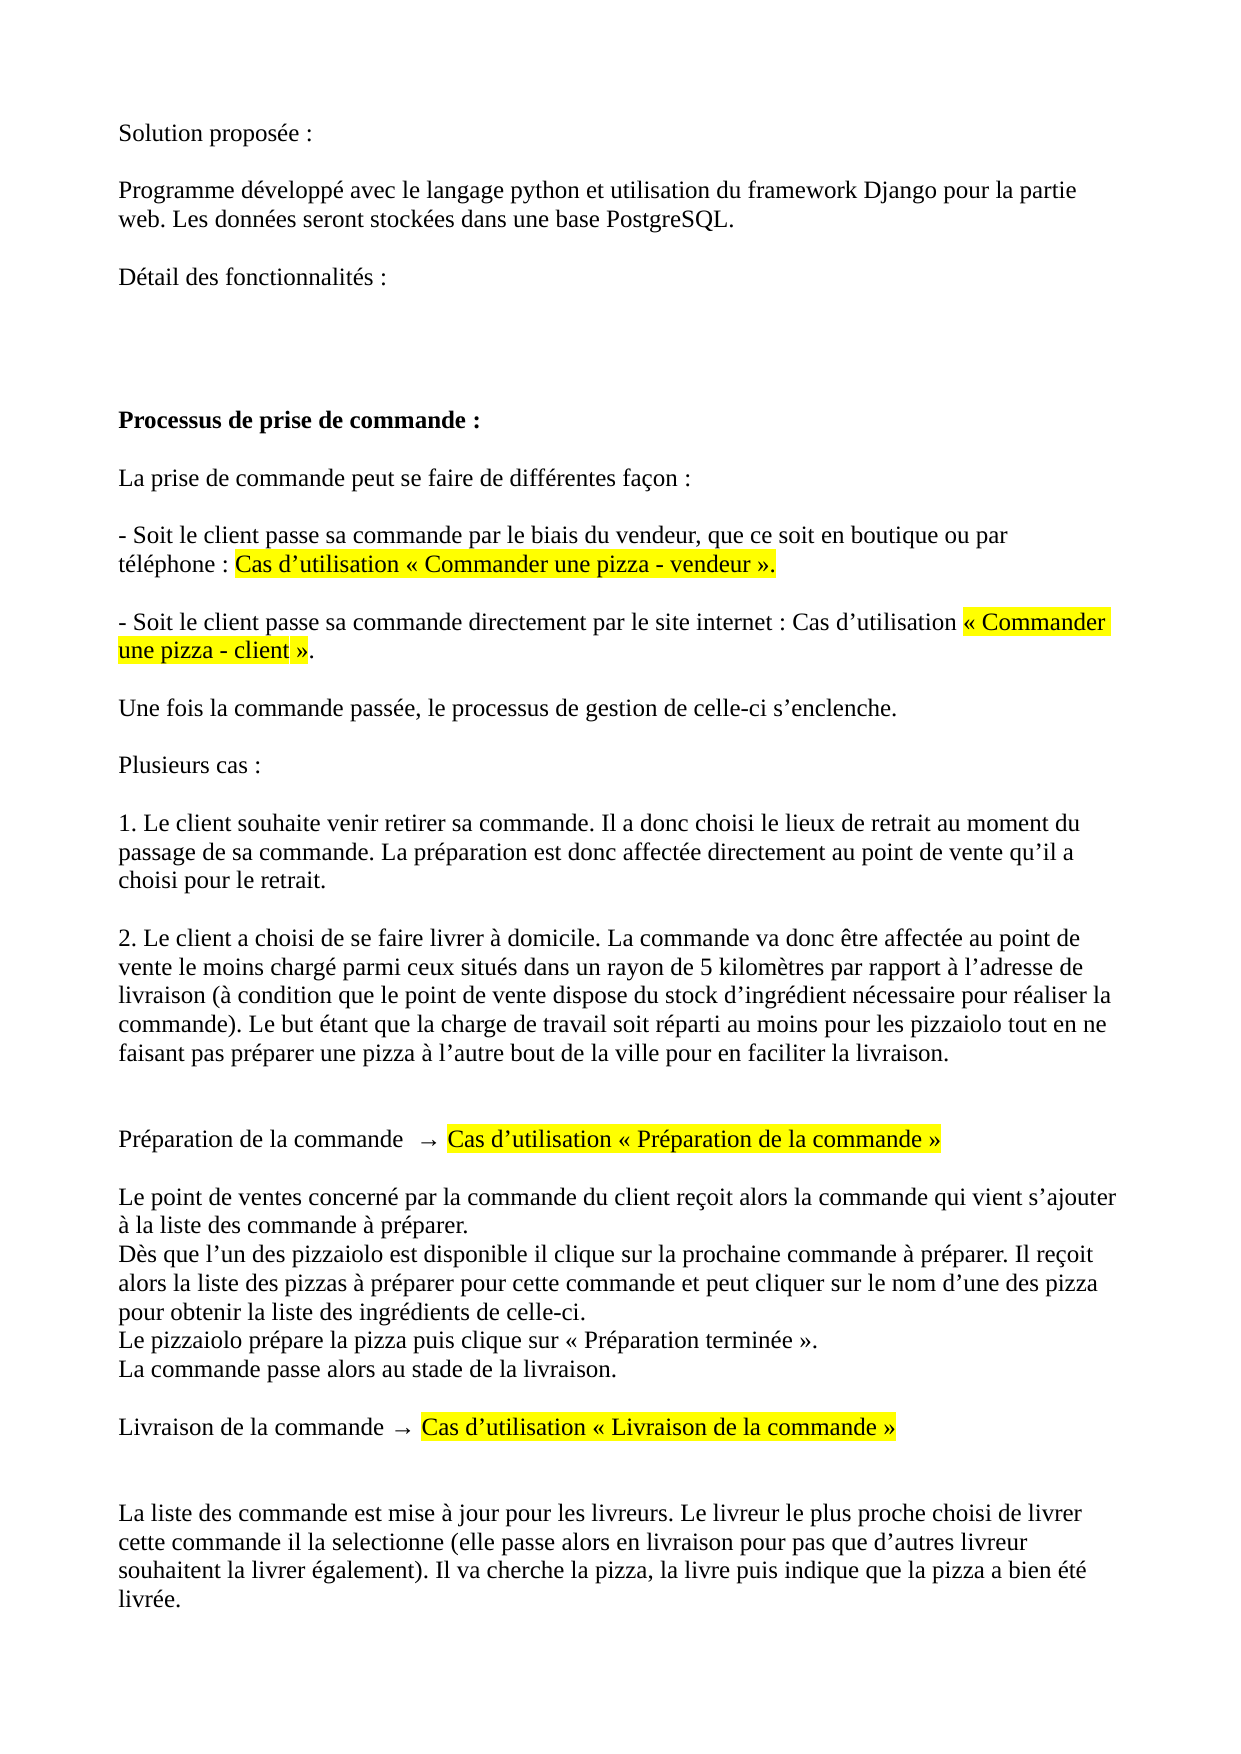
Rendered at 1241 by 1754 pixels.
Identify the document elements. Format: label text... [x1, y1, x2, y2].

text La commande passe alors au stade de la livraison. [118, 1354, 1122, 1383]
text La liste des commande est mise à jour pour les livreurs. Le livreur le plus proche choisi de livrer cette commande il la selectionne (elle passe alors en livraison pour pas que d’autres livreur souhaitent la livrer également). Il va cherche la pizza, la livre puis indique que la pizza a bien été livrée. [118, 1498, 1122, 1613]
text Préparation de la commande → Cas d’utilisation « Préparation de la commande » [118, 1124, 1122, 1153]
text Programme développé avec le langage python et utilisation du framework Django pour la partie web. Les données seront stockées dans une base PostgreSQL. [118, 176, 1122, 233]
text - Soit le client passe sa commande par le biais du vendeur, que ce soit en boutique ou par téléphone : Cas d’utilisation « Commander une pizza - vendeur ». [118, 521, 1122, 578]
text 1. Le client souhaite venir retirer sa commande. Il a donc choisi le lieux de retrait au moment du passage de sa commande. La préparation est donc affectée directement au point de vente qu’il a choisi pour le retrait. [118, 808, 1122, 894]
text 2. Le client a choisi de se faire livrer à domicile. La commande va donc être affectée au point de vente le moins chargé parmi ceux situés dans un rayon de 5 kilomètres par rapport à l’adresse de livraison (à condition que le point de vente dispose du stock d’ingrédient nécessaire pour réaliser la commande). Le but étant que la charge de travail soit réparti au moins pour les pizzaiolo tout en ne faisant pas préparer une pizza à l’autre bout de la ville pour en faciliter la livraison. [118, 923, 1122, 1067]
text Plusieurs cas : [118, 751, 1122, 779]
text Détail des fonctionnalités : [118, 262, 1122, 291]
text Livraison de la commande → Cas d’utilisation « Livraison de la commande » [118, 1412, 1122, 1441]
text Une fois la commande passée, le processus de gestion de celle-ci s’enclenche. [118, 693, 1122, 722]
text La prise de commande peut se faire de différentes façon : [118, 463, 1122, 492]
text Dès que l’un des pizzaiolo est disponible il clique sur la prochaine commande à préparer. Il reçoit alors la liste des pizzas à préparer pour cette commande et peut cliquer sur le nom d’une des pizza pour obtenir la liste des ingrédients de celle-ci. [118, 1239, 1122, 1326]
text Le point de ventes concerné par la commande du client reçoit alors la commande qui vient s’ajouter à la liste des commande à préparer. [118, 1182, 1122, 1239]
text Processus de prise de commande : [118, 406, 1122, 434]
text - Soit le client passe sa commande directement par le site internet : Cas d’utilisation « Commander une pizza - client ». [118, 607, 1122, 664]
text Le pizzaiolo prépare la pizza puis clique sur « Préparation terminée ». [118, 1326, 1122, 1354]
text Solution proposée : [118, 118, 1122, 147]
